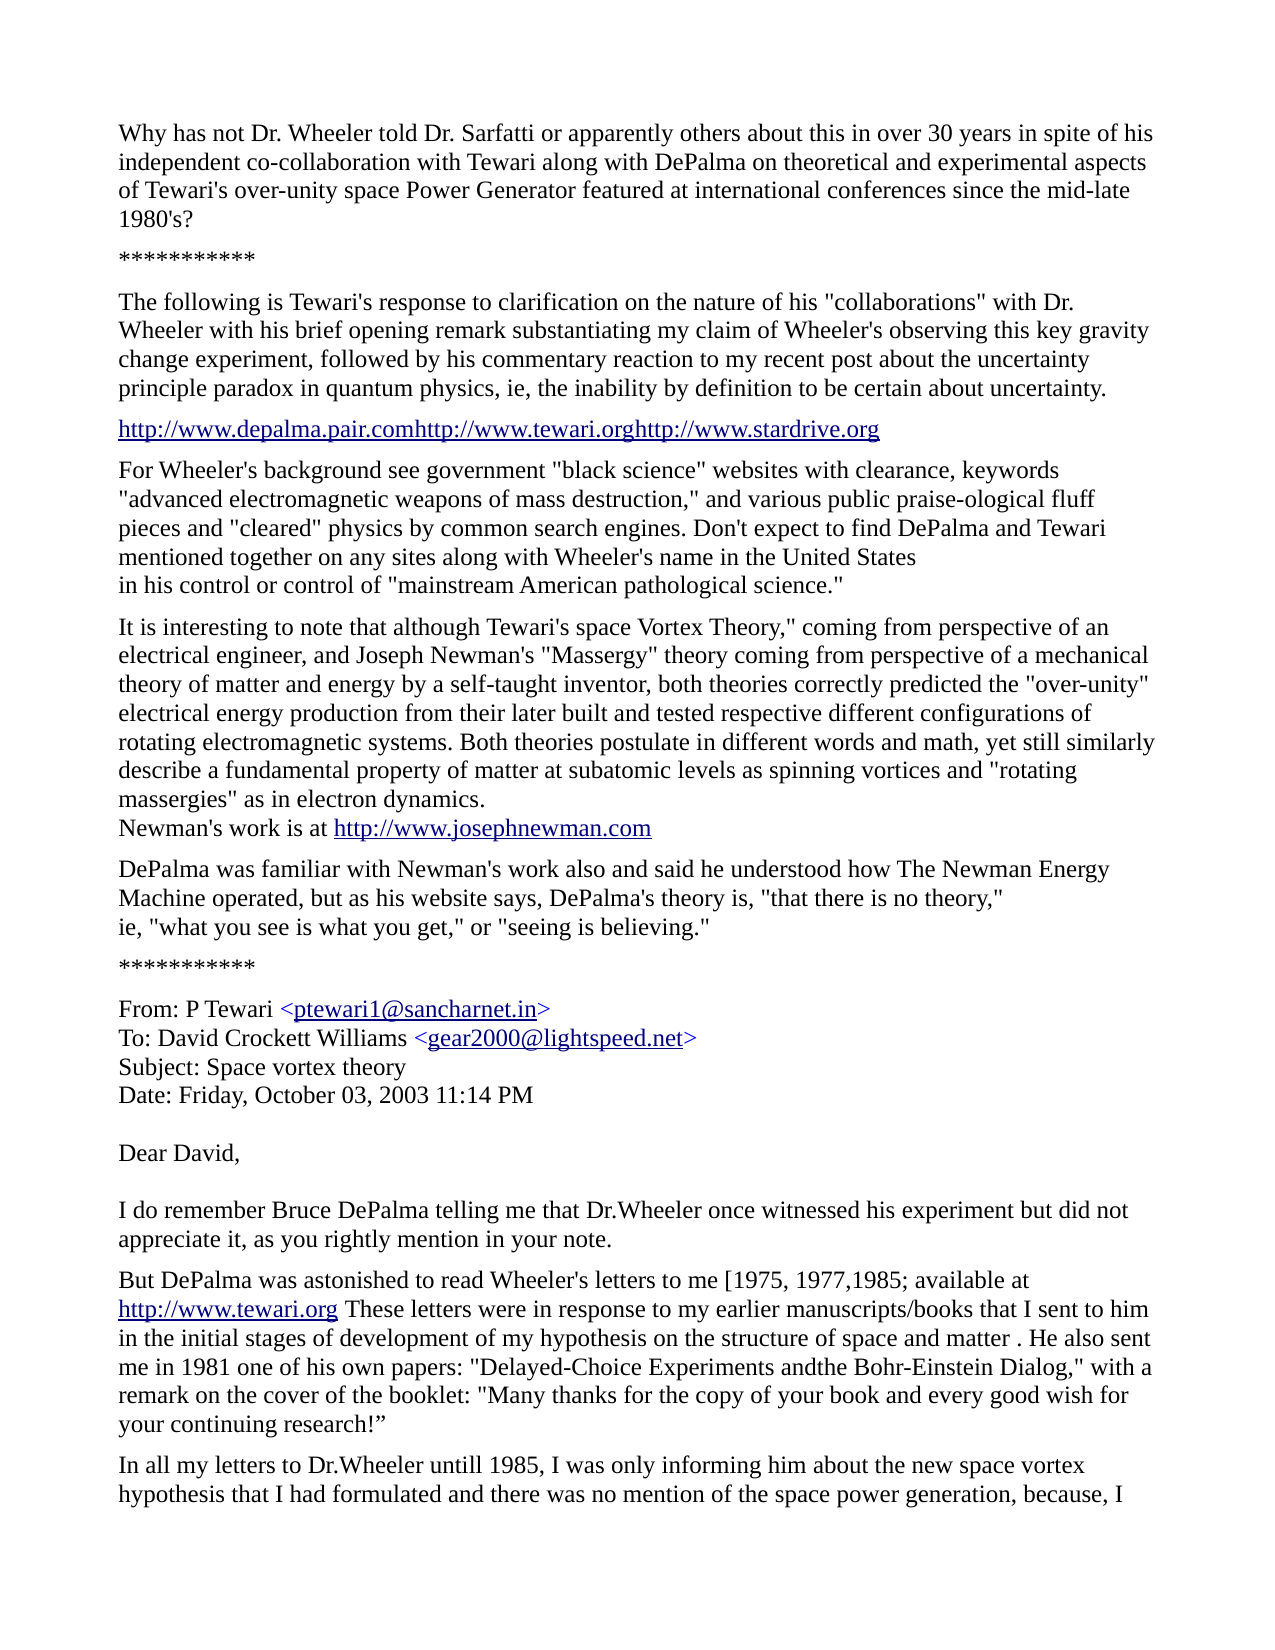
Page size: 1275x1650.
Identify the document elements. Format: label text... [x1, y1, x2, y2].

text From: P Tewari <ptewari1@sancharnet.in> To: David Crockett Williams <gear2000@lightspeed.net> Subject: Space vortex theory Date: Friday, October 03, 2003 11:14 PM Dear David, I do remember Bruce DePalma telling me that Dr.Wheeler once witnessed his experiment but did not appreciate it, as you rightly mention in your note. [118, 994, 1157, 1253]
text Why has not Dr. Wheeler told Dr. Sarfatti or apparently others about this in over 30 years in spite of his independent co-collaboration with Tewari along with DePalma on theoretical and experimental aspects of Tewari's over-unity space Power Generator featured at international conferences since the mid-late 1980's? [118, 118, 1157, 233]
text But DePalma was astonished to read Wheeler's letters to me [1975, 1977,1985; available at http://www.tewari.org These letters were in response to my earlier manuscripts/books that I sent to him in the initial stages of development of my hypothesis on the structure of space and matter . He also sent me in 1981 one of his own papers: "Delayed-Choice Experiments andthe Bohr-Einstein Dialog," with a remark on the cover of the booklet: "Many thanks for the copy of your book and every good wish for your continuing research!” [118, 1266, 1157, 1438]
text For Wheeler's background see government "black science" websites with clearance, keywords "advanced electromagnetic weapons of mass destruction," and various public praise-ological fluff pieces and "cleared" physics by common search engines. Don't expect to find DePalma and Tewari mentioned together on any sites along with Wheeler's name in the United States in his control or control of "mainstream American pathological science." [118, 456, 1157, 599]
text *********** [118, 953, 1157, 982]
text In all my letters to Dr.Wheeler untill 1985, I was only informing him about the new space vortex hypothesis that I had formulated and there was no mention of the space power generation, because, I [118, 1451, 1157, 1508]
text It is interesting to note that although Tewari's space Vortex Theory," coming from perspective of an electrical engineer, and Joseph Newman's "Massergy" theory coming from perspective of a mechanical theory of matter and energy by a self-taught inventor, both theories correctly predicted the "over-unity" electrical energy production from their later built and tested respective different configurations of rotating electromagnetic systems. Both theories postulate in different words and math, yet still similarly describe a fundamental property of matter at subatomic levels as spinning vortices and "rotating massergies" as in electron dynamics. Newman's work is at http://www.josephnewman.com [118, 612, 1157, 842]
text *********** [118, 246, 1157, 274]
text http://www.depalma.pair.comhttp://www.tewari.orghttp://www.stardrive.org [118, 414, 1157, 443]
text DePalma was familiar with Newman's work also and said he understood how The Newman Energy Machine operated, but as his website says, DePalma's theory is, "that there is no theory," ie, "what you see is what you get," or "seeing is believing." [118, 854, 1157, 941]
text The following is Tewari's response to clarification on the nature of his "collaborations" with Dr. Wheeler with his brief opening remark substantiating my claim of Wheeler's observing this key gravity change experiment, followed by his commentary reaction to my recent post about the uncertainty principle paradox in quantum physics, ie, the inability by definition to be certain about uncertainty. [118, 287, 1157, 402]
